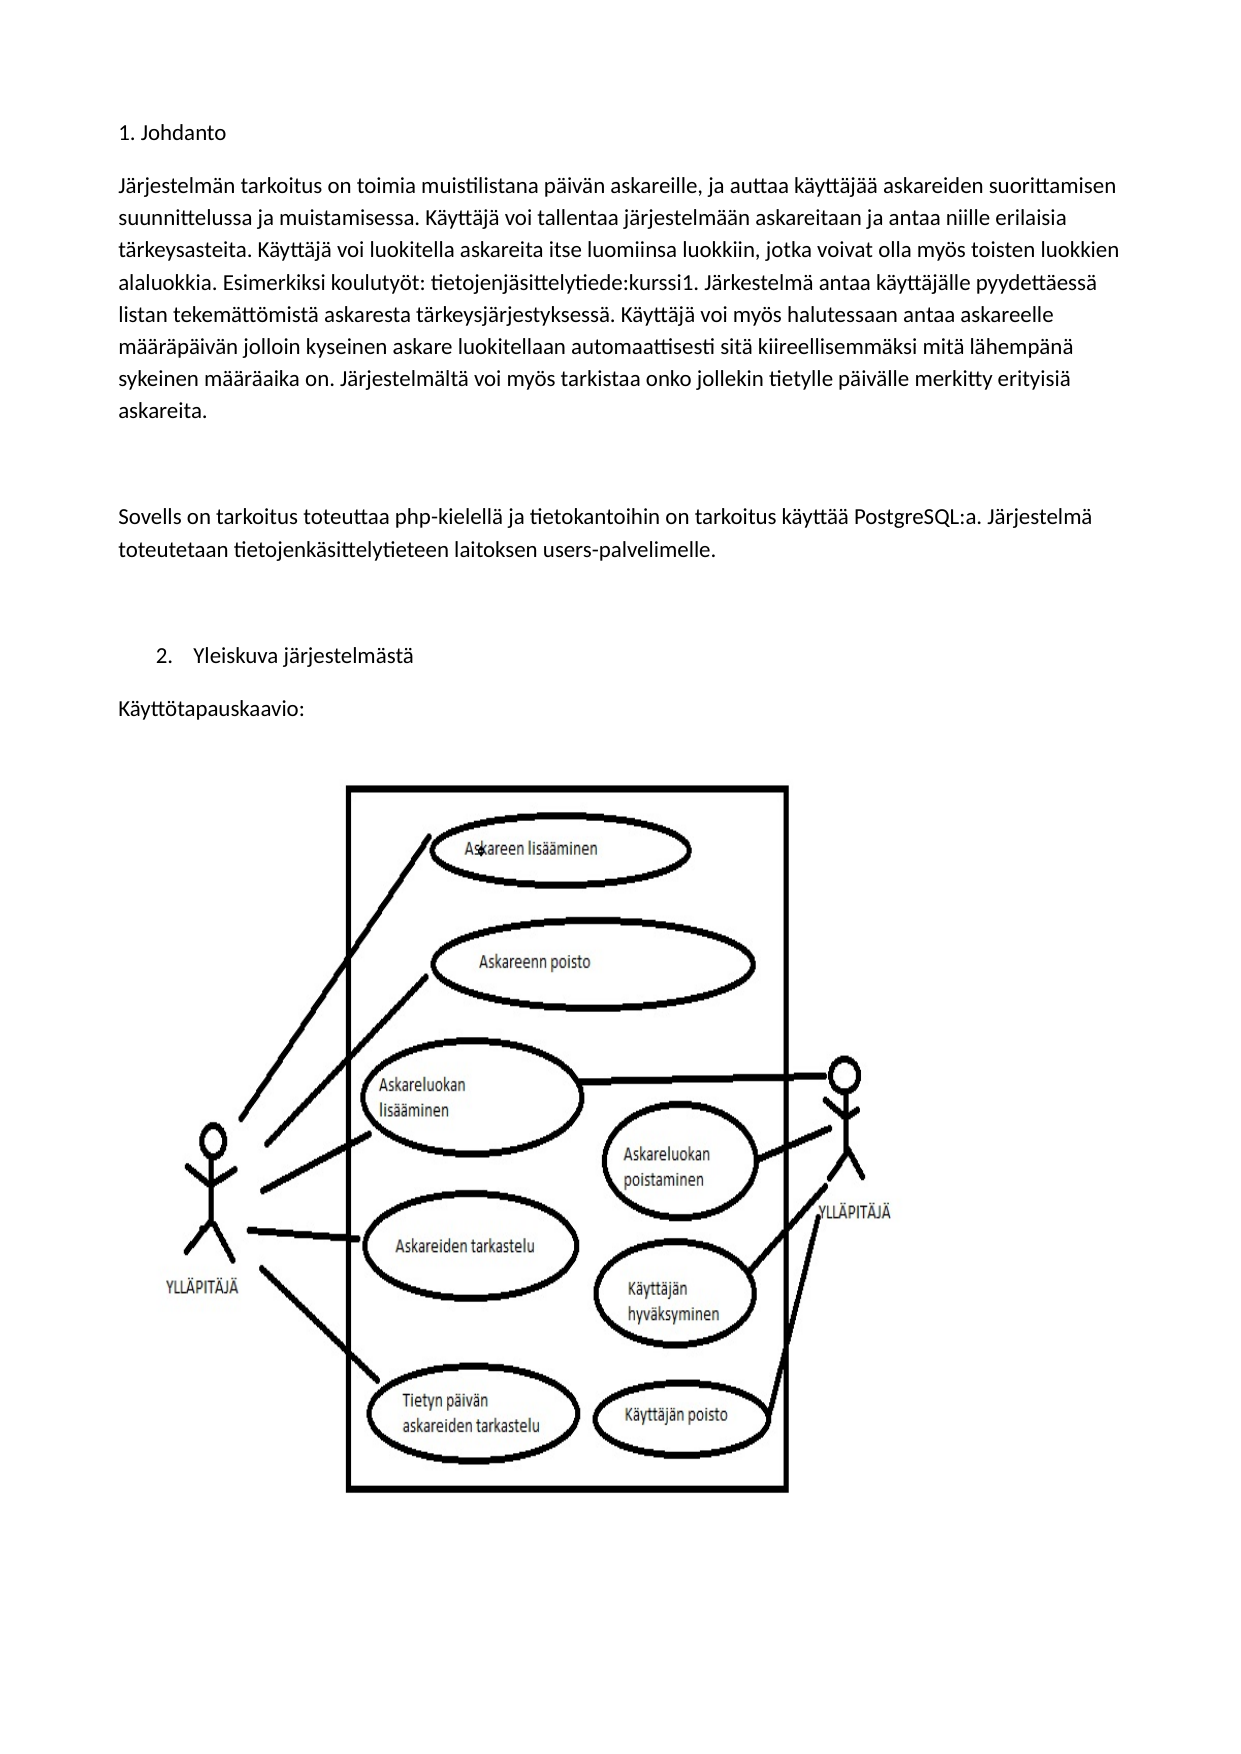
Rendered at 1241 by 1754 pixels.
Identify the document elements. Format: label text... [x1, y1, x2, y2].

picture [125, 746, 1116, 1510]
text 1. Johdanto [118, 118, 1122, 146]
list Yleiskuva järjestelmästä [156, 641, 1122, 669]
text Sovells on tarkoitus toteuttaa php-kielellä ja tietokantoihin on tarkoitus käyttää PostgreSQL:a. Järjestelmä toteutetaan tietojenkäsittelytieteen laitoksen users-palvelimelle. [118, 502, 1122, 563]
text Käyttötapauskaavio: [118, 694, 1122, 722]
text Järjestelmän tarkoitus on toimia muistilistana päivän askareille, ja auttaa käyttäjää askareiden suorittamisen suunnittelussa ja muistamisessa. Käyttäjä voi tallentaa järjestelmään askareitaan ja antaa niille erilaisia tärkeysasteita. Käyttäjä voi luokitella askareita itse luomiinsa luokkiin, jotka voivat olla myös toisten luokkien alaluokkia. Esimerkiksi koulutyöt: tietojenjäsittelytiede:kurssi1. Järkestelmä antaa käyttäjälle pyydettäessä listan tekemättömistä askaresta tärkeysjärjestyksessä. Käyttäjä voi myös halutessaan antaa askareelle määräpäivän jolloin kyseinen askare luokitellaan automaattisesti sitä kiireellisemmäksi mitä lähempänä sykeinen määräaika on. Järjestelmältä voi myös tarkistaa onko jollekin tietylle päivälle merkitty erityisiä askareita. [118, 171, 1122, 424]
